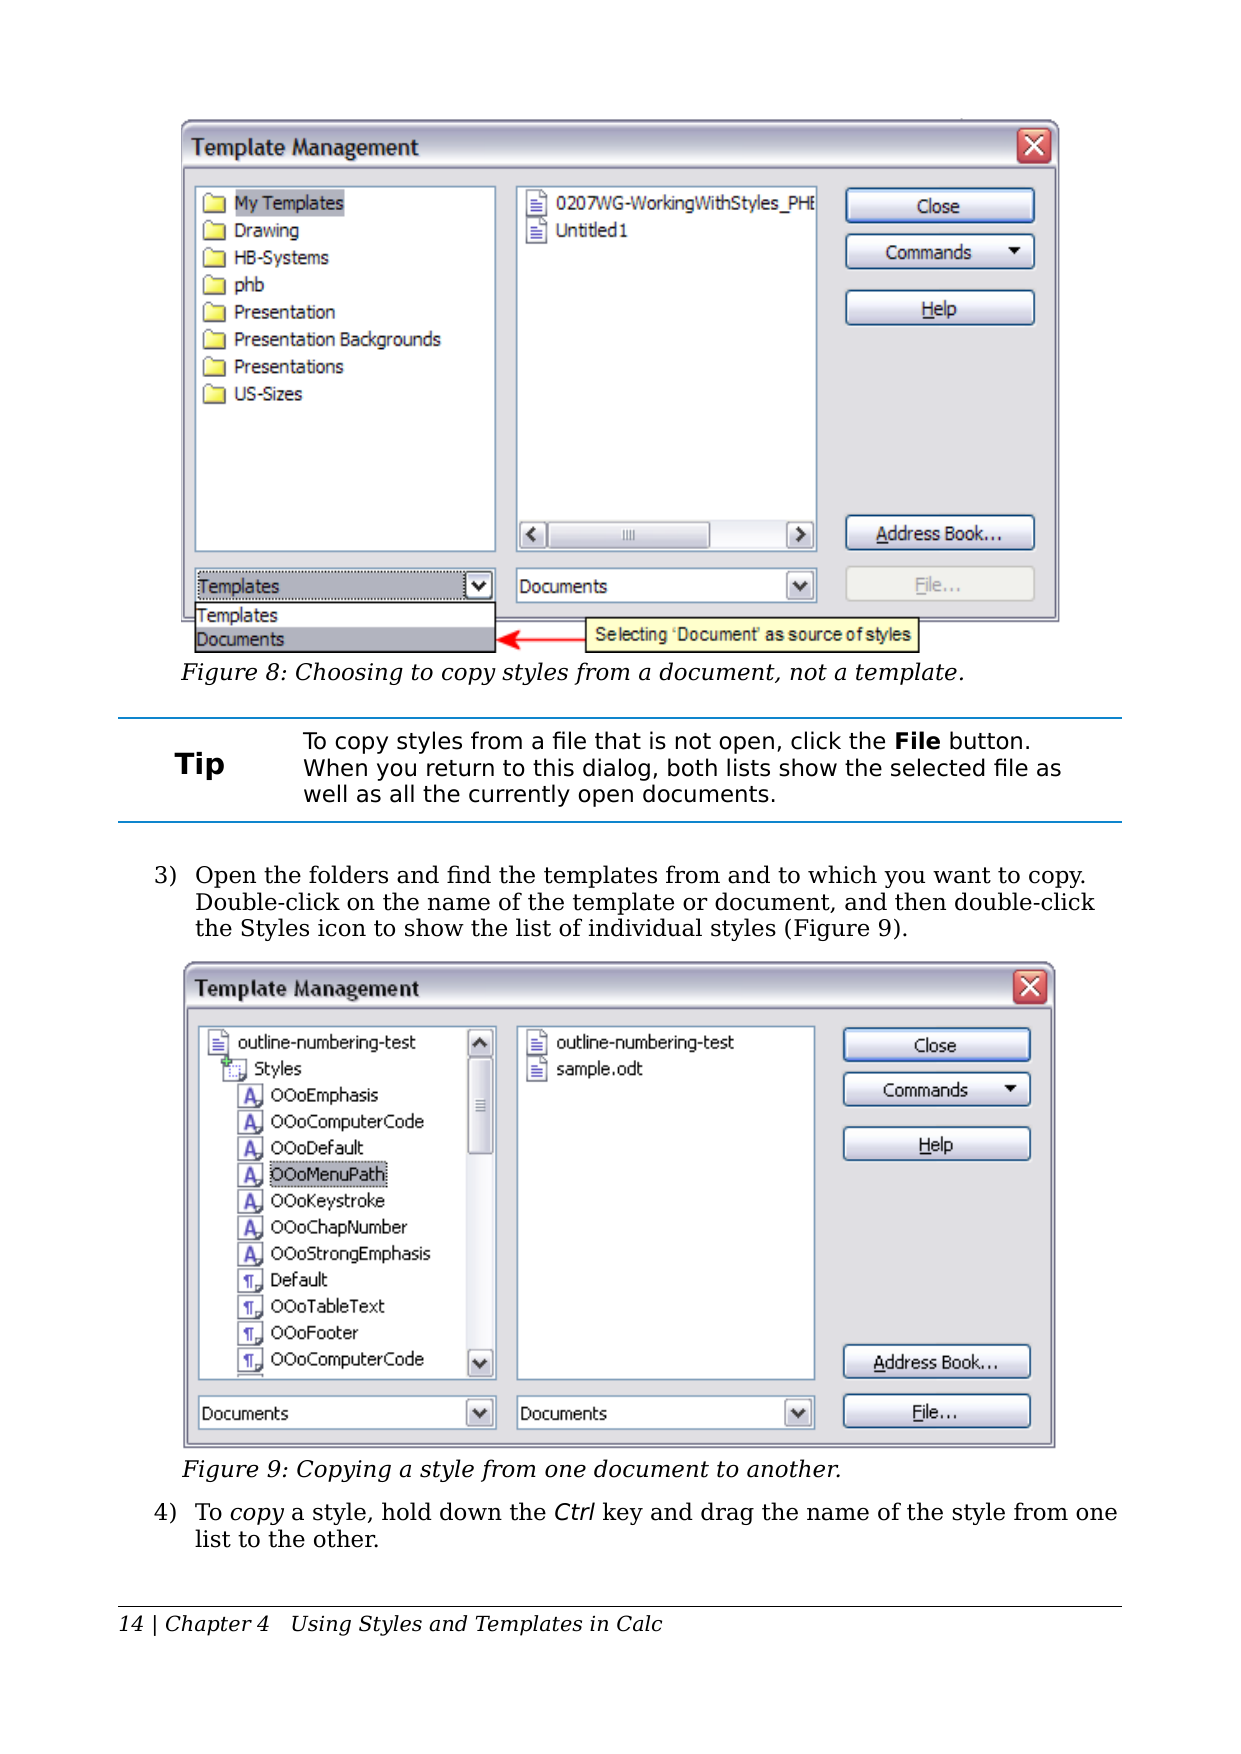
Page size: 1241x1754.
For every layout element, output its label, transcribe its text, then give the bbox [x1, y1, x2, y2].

list Open the folders and find the templates from and to which you want to copy. Double-click on the name of the template or document, and then double-click the Styles icon to show the list of individual styles (Figure 9). [177, 862, 1122, 942]
table_header To copy styles from a file that is not open, click the File button. When you return to this dialog, both lists show the selected file as well as all the currently open documents. [281, 719, 1122, 821]
text Figure 9: Copying a style from one document to another. [182, 1456, 1058, 1483]
text Figure 8: Choosing to copy styles from a document, not a template. [181, 659, 1059, 686]
picture [181, 118, 1060, 653]
list To copy a style, hold down the Ctrl key and drag the name of the style from one list to the other. [177, 1499, 1122, 1553]
picture [182, 961, 1059, 1450]
table_header Tip [118, 719, 281, 821]
